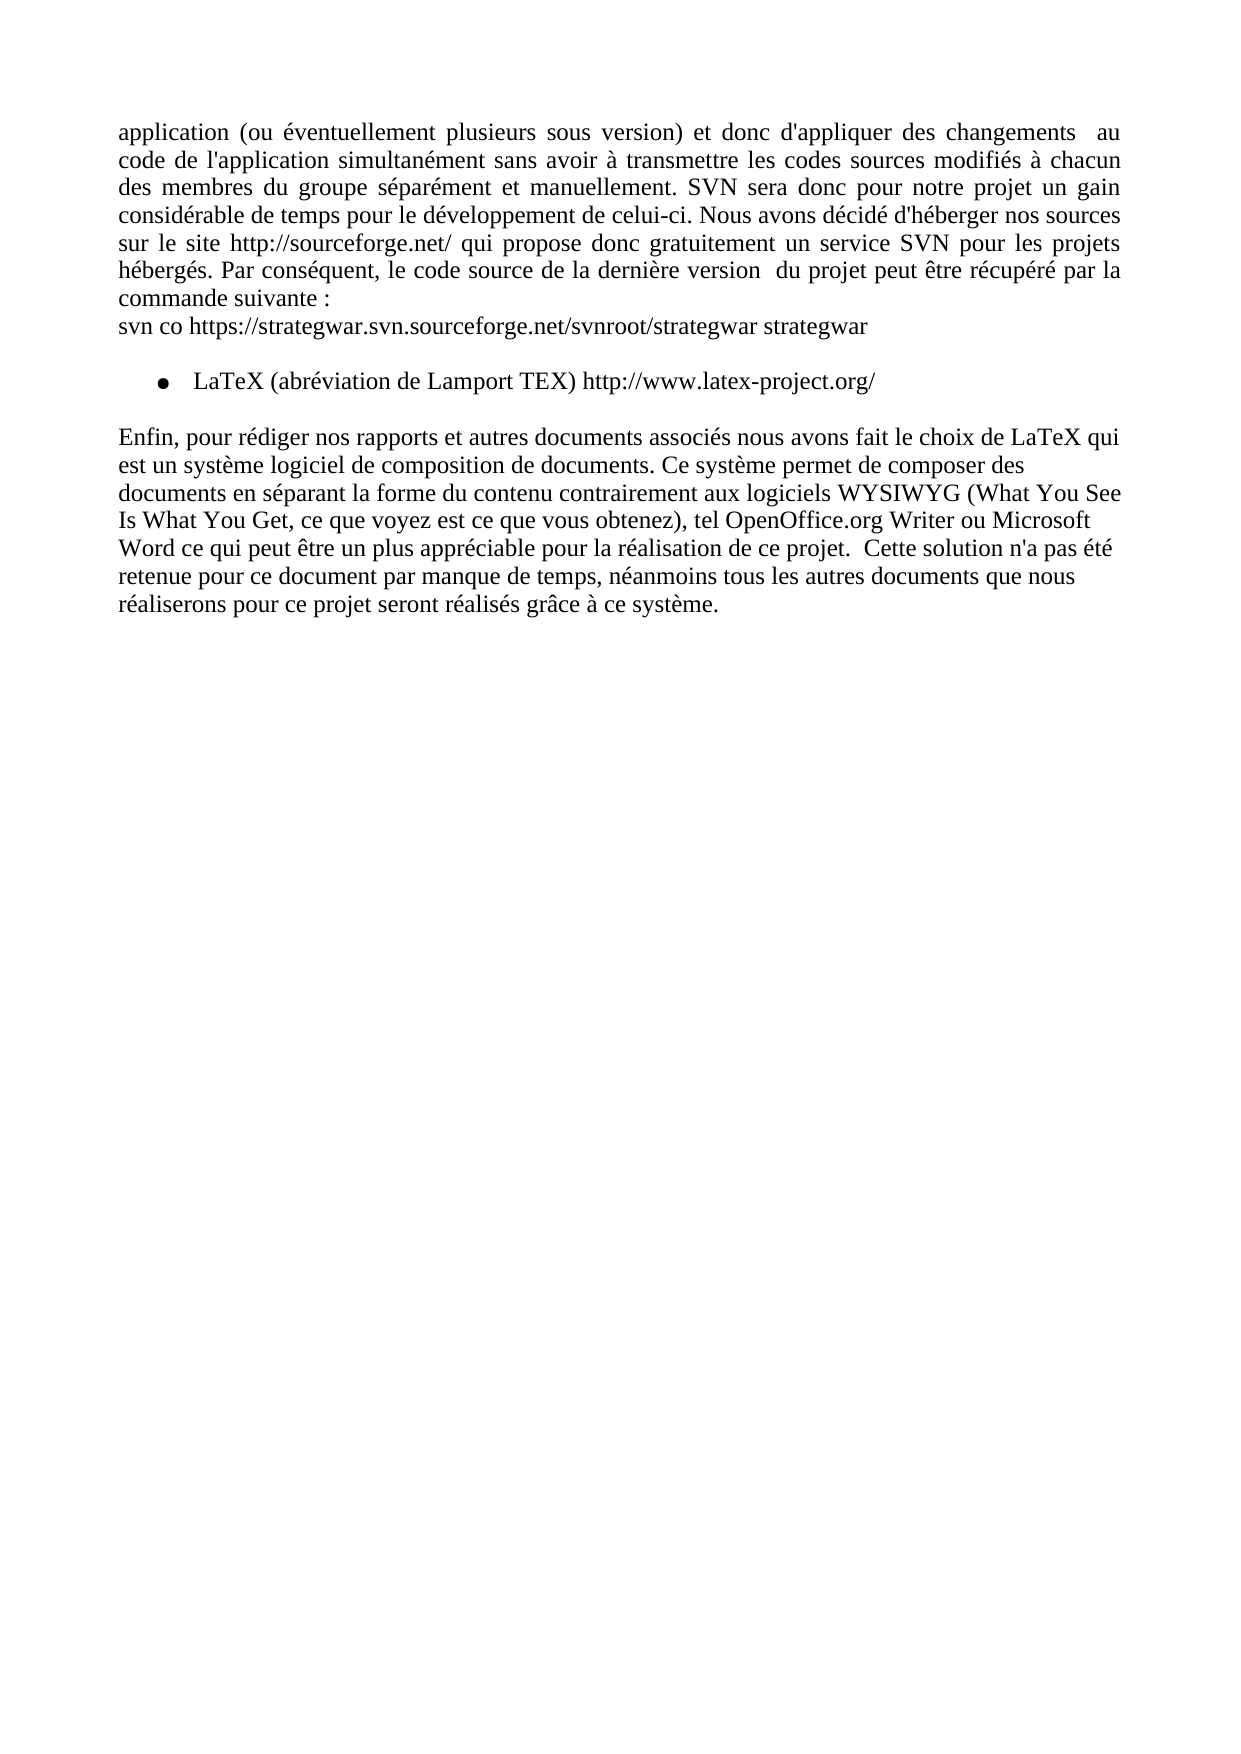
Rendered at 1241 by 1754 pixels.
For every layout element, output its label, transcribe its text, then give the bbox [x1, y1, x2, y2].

text Enfin, pour rédiger nos rapports et autres documents associés nous avons fait le choix de LaTeX qui est un système logiciel de composition de documents. Ce système permet de composer des documents en séparant la forme du contenu contrairement aux logiciels WYSIWYG (What You See Is What You Get, ce que voyez est ce que vous obtenez), tel OpenOffice.org Writer ou Microsoft Word ce qui peut être un plus appréciable pour la réalisation de ce projet. Cette solution n'a pas été retenue pour ce document par manque de temps, néanmoins tous les autres documents que nous réaliserons pour ce projet seront réalisés grâce à ce système. [118, 423, 1122, 617]
list LaTeX (abréviation de Lamport TEX) http://www.latex-project.org/ [156, 367, 1122, 395]
text svn co https://strategwar.svn.sourceforge.net/svnroot/strategwar strategwar [118, 312, 1122, 340]
text application (ou éventuellement plusieurs sous version) et donc d'appliquer des changements au code de l'application simultanément sans avoir à transmettre les codes sources modifiés à chacun des membres du groupe séparément et manuellement. SVN sera donc pour notre projet un gain considérable de temps pour le développement de celui-ci. Nous avons décidé d'héberger nos sources sur le site http://sourceforge.net/ qui propose donc gratuitement un service SVN pour les projets hébergés. Par conséquent, le code source de la dernière version du projet peut être récupéré par la commande suivante : [118, 118, 1122, 312]
